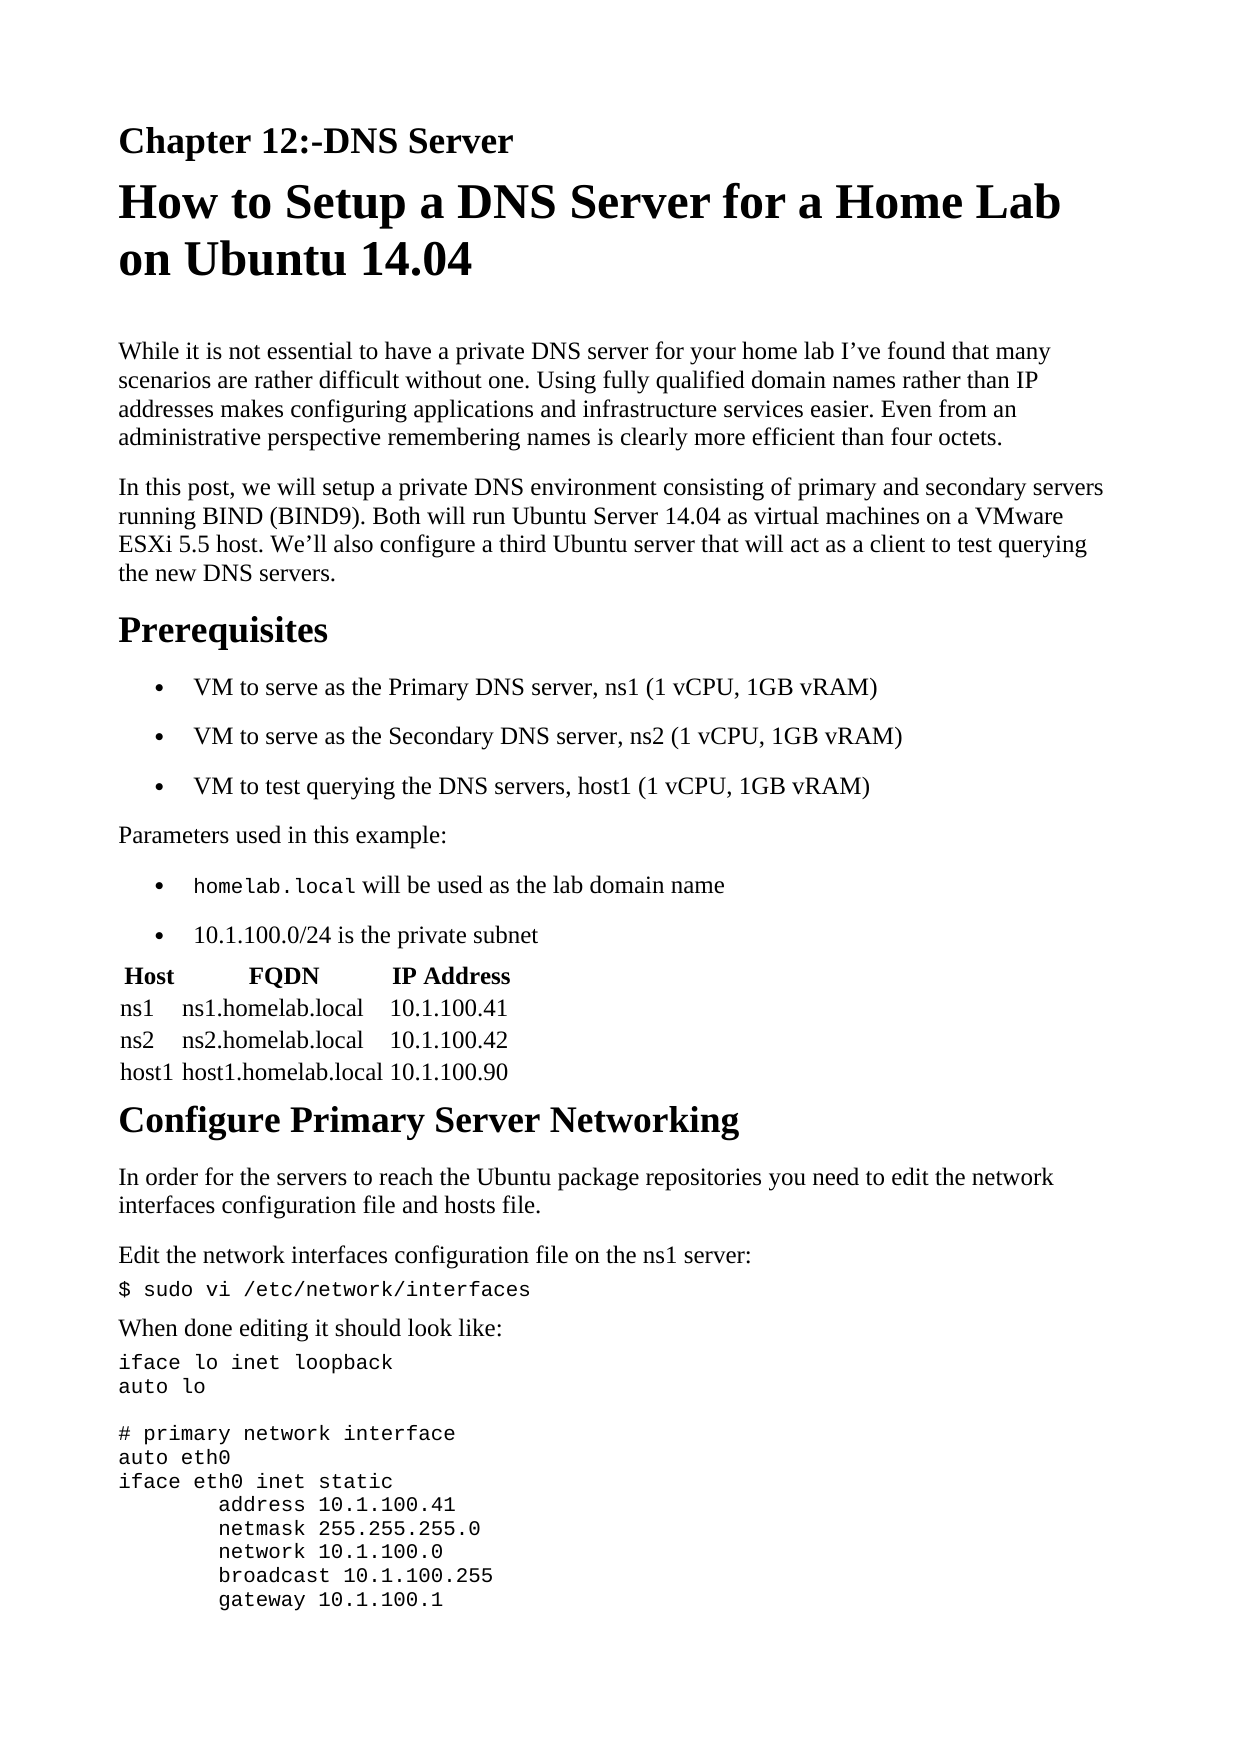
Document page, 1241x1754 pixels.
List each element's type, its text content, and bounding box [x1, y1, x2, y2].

text auto eth0 [118, 1447, 1122, 1471]
table_cell ns1.homelab.local [180, 992, 388, 1023]
list VM to test querying the DNS servers, host1 (1 vCPU, 1GB vRAM) [156, 771, 1122, 800]
text Parameters used in this example: [118, 821, 1122, 849]
text How to Setup a DNS Server for a Home Lab on Ubuntu 14.04 [118, 172, 1122, 287]
table_cell ns2.homelab.local [180, 1024, 388, 1055]
text Edit the network interfaces configuration file on the ns1 server: [118, 1240, 1122, 1269]
text netmask 255.255.255.0 [118, 1518, 1122, 1542]
table_header FQDN [180, 960, 388, 992]
text auto lo [118, 1376, 1122, 1400]
text network 10.1.100.0 [118, 1542, 1122, 1565]
text broadcast 10.1.100.255 [118, 1565, 1122, 1589]
text gateway 10.1.100.1 [118, 1589, 1122, 1612]
text In this post, we will setup a private DNS environment consisting of primary and secondary servers running BIND (BIND9). Both will run Ubuntu Server 14.04 as virtual machines on a VMware ESXi 5.5 host. We’ll also configure a third Ubuntu server that will act as a client to test querying the new DNS servers. [118, 472, 1122, 587]
table_cell ns1 [118, 992, 180, 1023]
list 10.1.100.0/24 is the private subnet [156, 921, 1122, 949]
text address 10.1.100.41 [118, 1494, 1122, 1518]
table_cell 10.1.100.90 [388, 1055, 514, 1087]
text Prerequisites [118, 608, 1122, 651]
list VM to serve as the Secondary DNS server, ns2 (1 vCPU, 1GB vRAM) [156, 721, 1122, 750]
text iface lo inet loopback [118, 1352, 1122, 1376]
table_cell ns2 [118, 1024, 180, 1055]
text iface eth0 inet static [118, 1471, 1122, 1494]
table_header Host [118, 960, 180, 992]
text When done editing it should look like: [118, 1313, 1122, 1342]
text Chapter 12:-DNS Server [118, 118, 1122, 161]
text Configure Primary Server Networking [118, 1098, 1122, 1141]
text In order for the servers to reach the Ubuntu package repositories you need to edit the network interfaces configuration file and hosts file. [118, 1162, 1122, 1219]
table_header IP Address [388, 960, 514, 992]
table_cell host1.homelab.local [180, 1055, 388, 1087]
text $ sudo vi /etc/network/interfaces [118, 1279, 1122, 1303]
table_cell 10.1.100.41 [388, 992, 514, 1023]
table_cell 10.1.100.42 [388, 1024, 514, 1055]
text While it is not essential to have a private DNS server for your home lab I’ve found that many scenarios are rather difficult without one. Using fully qualified domain names rather than IP addresses makes configuring applications and infrastructure services easier. Even from an administrative perspective remembering names is clearly more efficient than four octets. [118, 336, 1122, 451]
table_cell host1 [118, 1055, 180, 1087]
text # primary network interface [118, 1423, 1122, 1447]
list homelab.local will be used as the lab domain name [156, 870, 1122, 900]
list VM to serve as the Primary DNS server, ns1 (1 vCPU, 1GB vRAM) [156, 672, 1122, 701]
